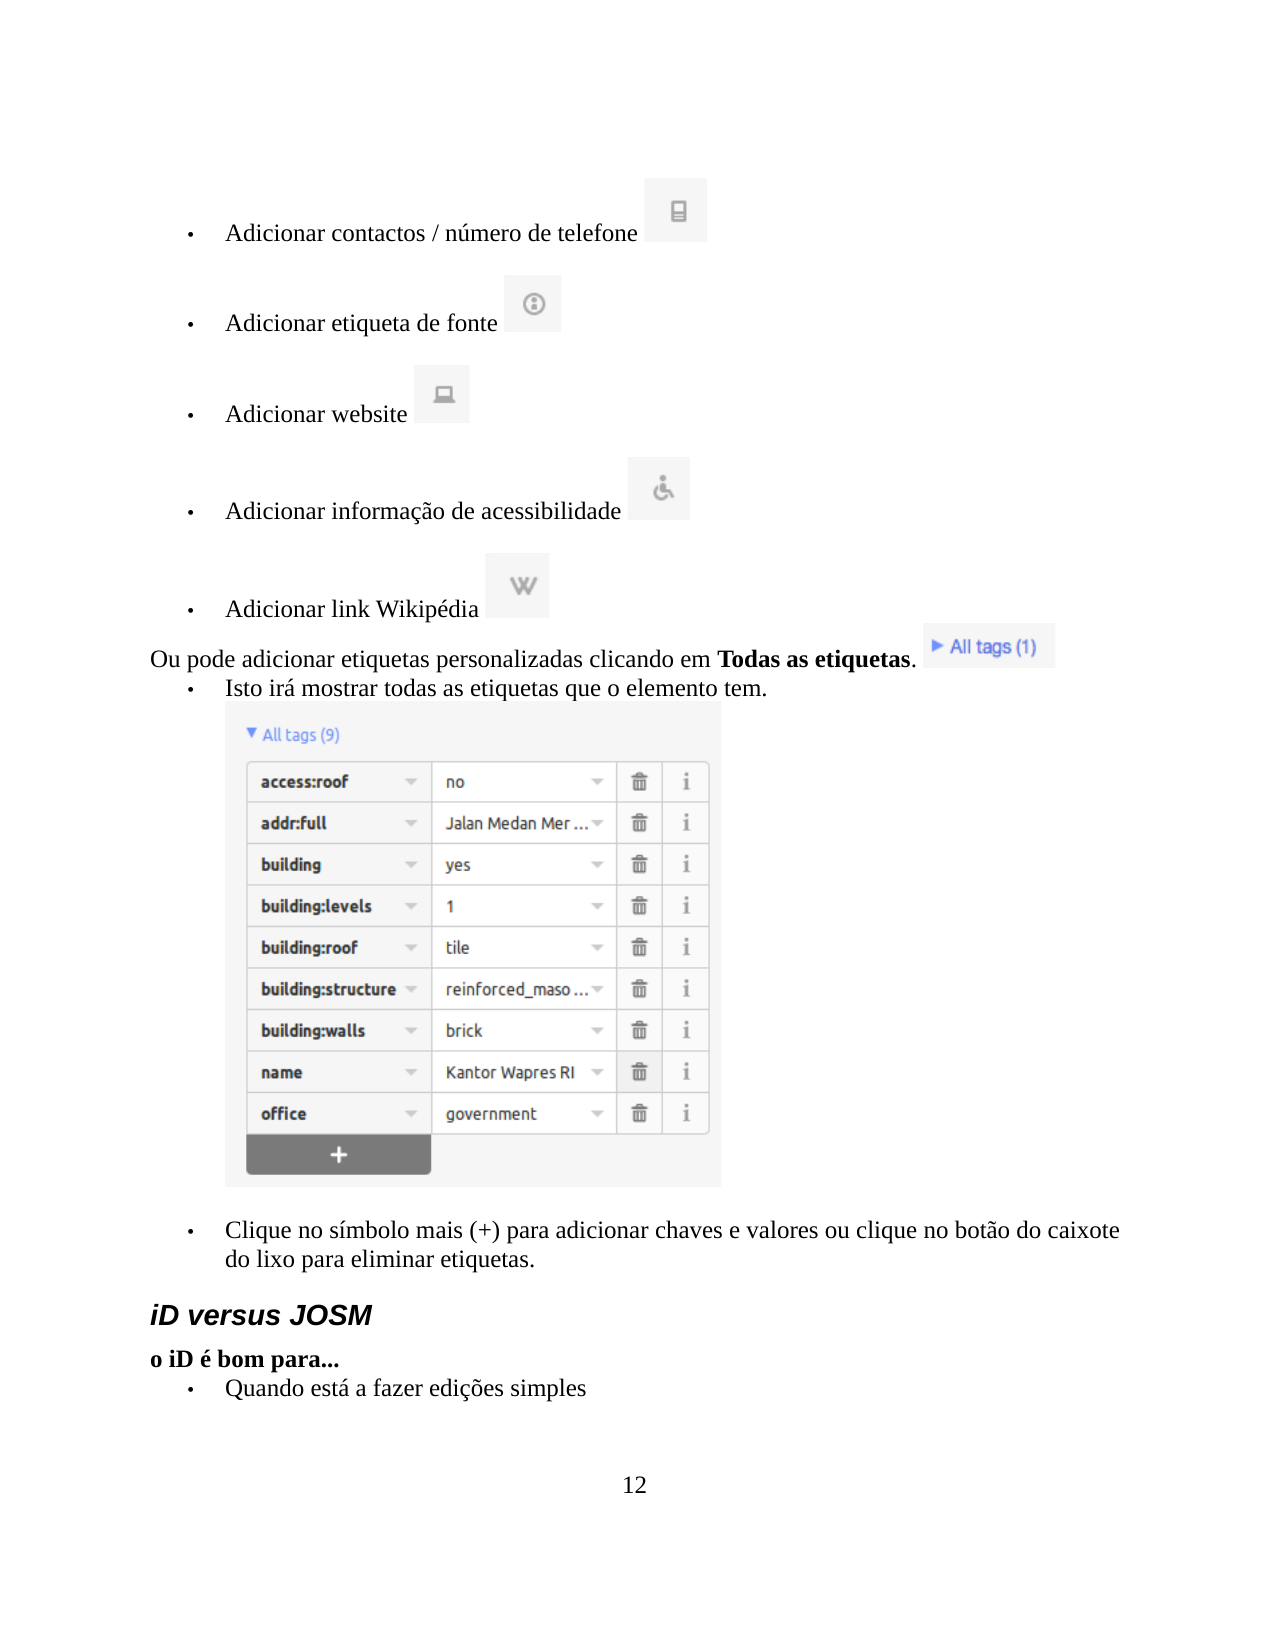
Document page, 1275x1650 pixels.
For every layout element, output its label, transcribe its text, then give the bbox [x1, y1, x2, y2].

text o iD é bom para... [150, 1344, 1125, 1373]
list Isto irá mostrar todas as etiquetas que o elemento tem. [187, 673, 1125, 1216]
text Ou pode adicionar etiquetas personalizadas clicando em Todas as etiquetas. [150, 623, 1125, 673]
list Clique no símbolo mais (+) para adicionar chaves e valores ou clique no botão do caixote do lixo para eliminar etiquetas. [187, 1216, 1125, 1273]
list Adicionar website [187, 366, 1125, 457]
list Adicionar link Wikipédia [187, 553, 1125, 623]
list [187, 150, 1125, 179]
picture [923, 623, 1056, 668]
subtitle iD versus JOSM [150, 1298, 1125, 1332]
picture [644, 178, 708, 242]
list Adicionar informação de acessibilidade [187, 457, 1125, 553]
list Adicionar etiqueta de fonte [187, 276, 1125, 366]
picture [504, 275, 562, 332]
list Adicionar contactos / número de telefone [187, 179, 1125, 276]
picture [485, 553, 550, 618]
picture [413, 365, 470, 423]
picture [627, 457, 690, 520]
picture [225, 701, 722, 1187]
list Quando está a fazer edições simples [187, 1373, 1125, 1430]
